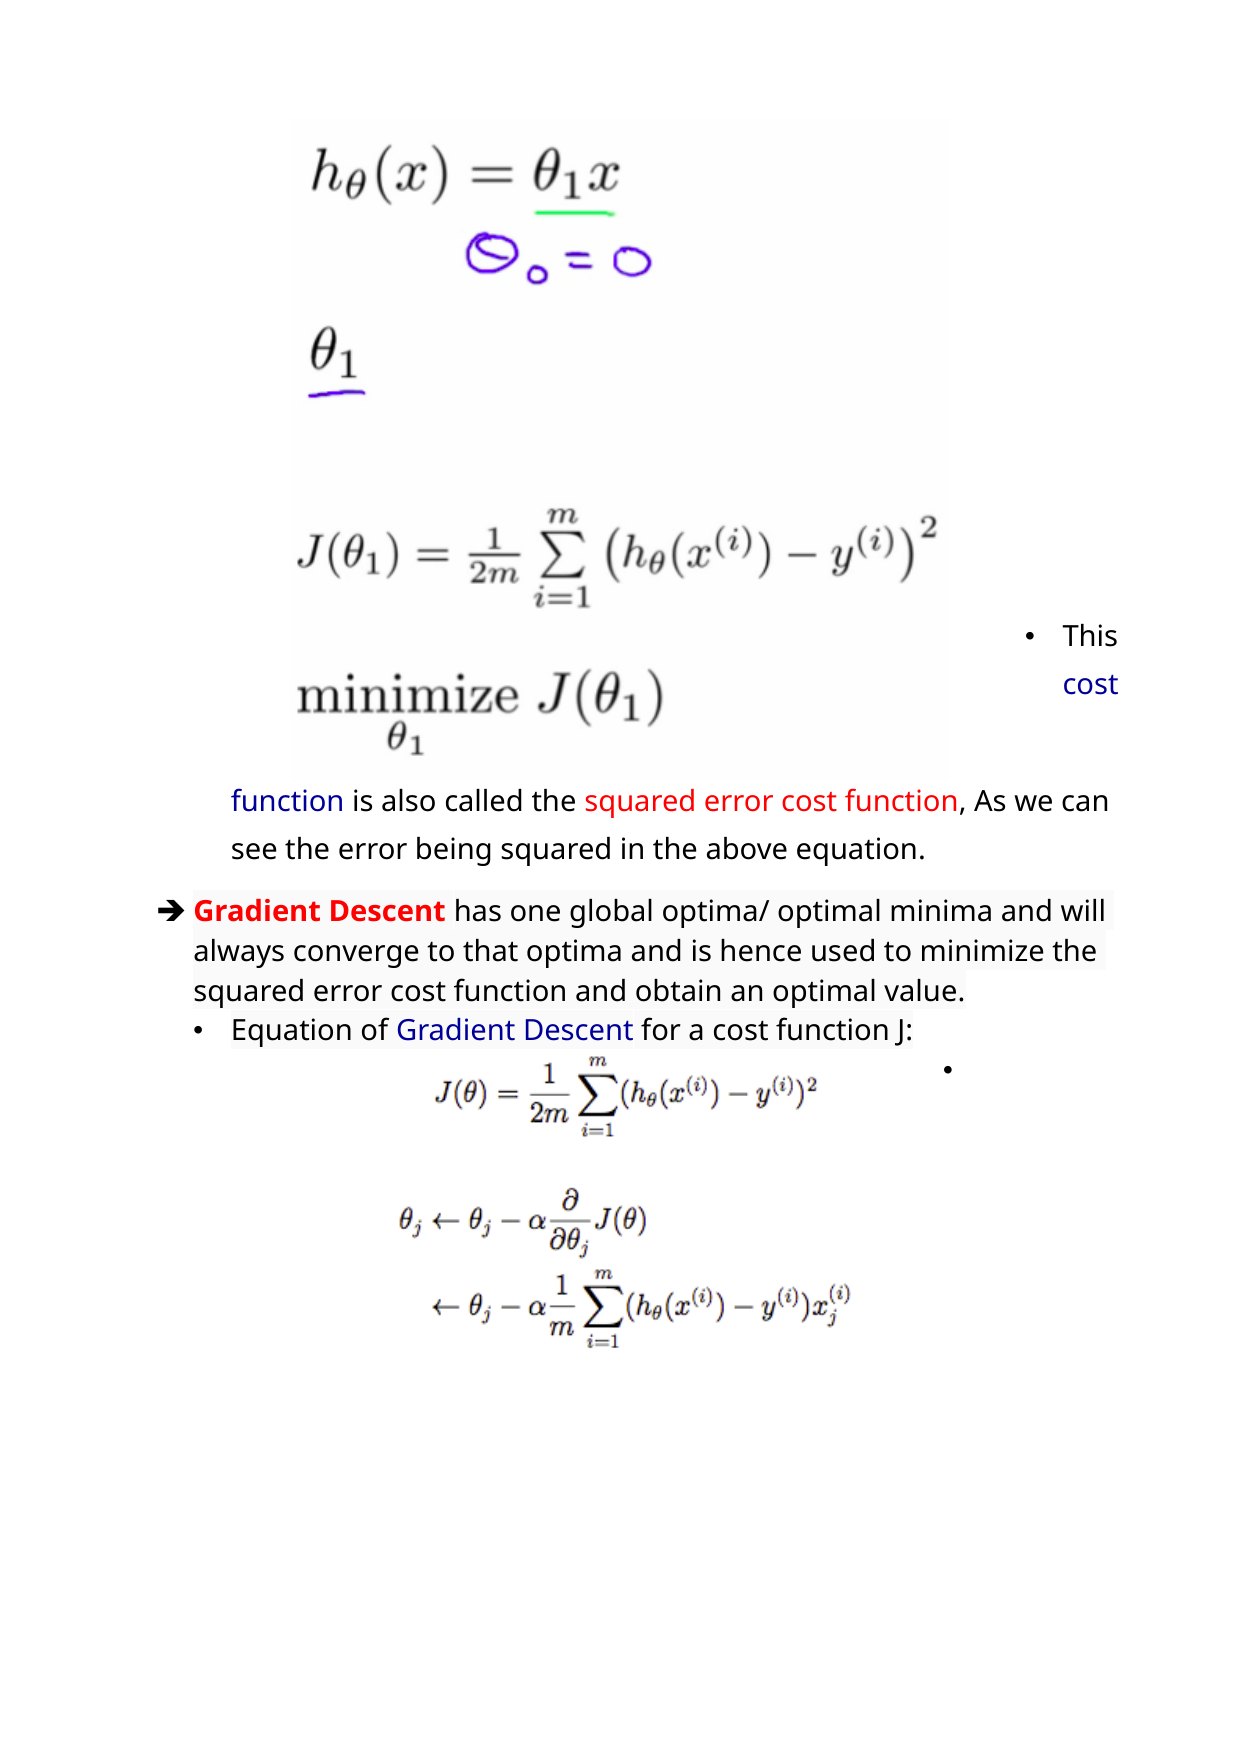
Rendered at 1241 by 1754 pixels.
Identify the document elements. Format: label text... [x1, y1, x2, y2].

list Gradient Descent has one global optima/ optimal minima and will always converge to that optima and is hence used to minimize the squared error cost function and obtain an optimal value. [156, 890, 1122, 1009]
list This cost function is also called the squared error cost function, As we can see the error being squared in the above equation. [193, 616, 1122, 868]
list Equation of Gradient Descent for a cost function J: [193, 1009, 1122, 1049]
picture [290, 118, 950, 781]
picture [372, 1049, 868, 1359]
